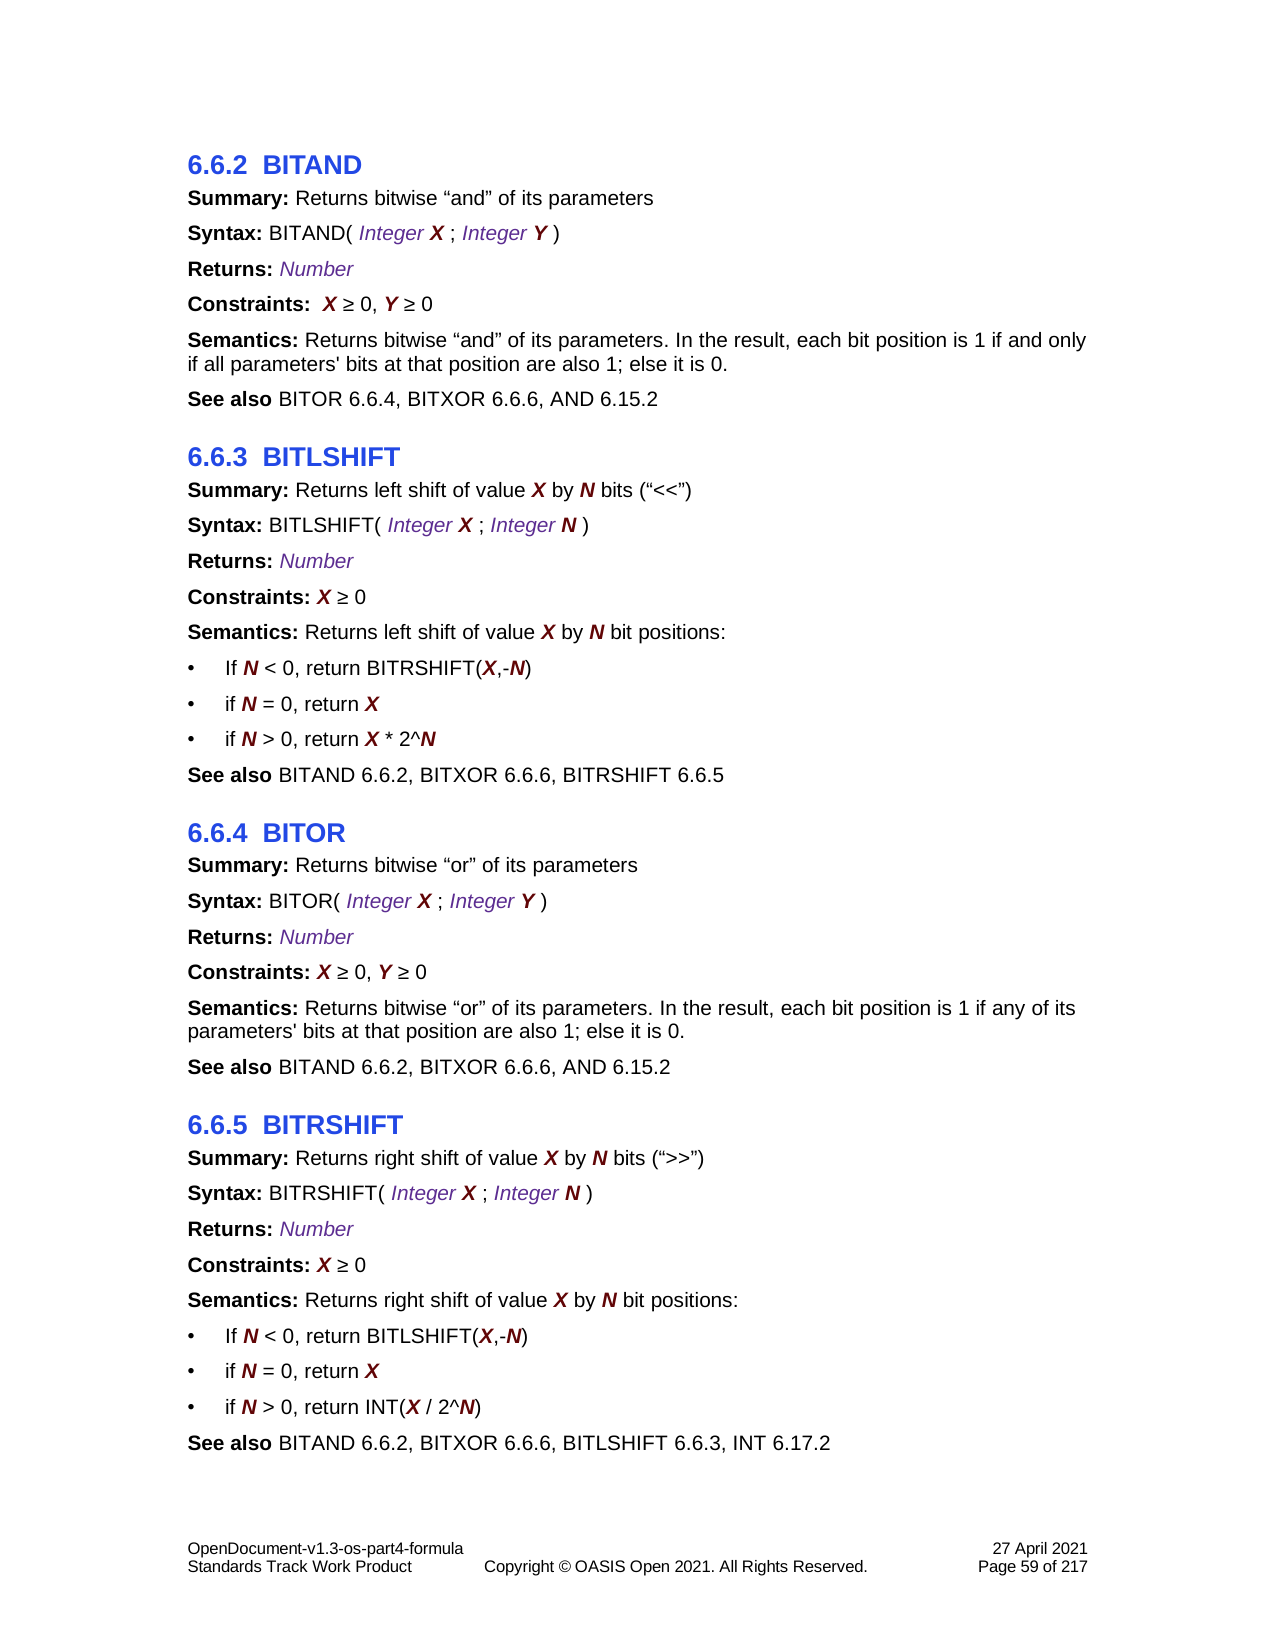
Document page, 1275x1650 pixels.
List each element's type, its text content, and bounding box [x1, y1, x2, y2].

text Syntax: BITRSHIFT( Integer X ; Integer N ) [187, 1182, 1088, 1205]
text Syntax: BITAND( Integer X ; Integer Y ) [187, 222, 1088, 245]
text See also BITAND 6.6.2, BITXOR 6.6.6, BITRSHIFT 6.6.5 [187, 763, 1088, 787]
subtitle BITAND [187, 150, 1088, 180]
text Constraints: X ≥ 0 [187, 1253, 1088, 1277]
text Constraints: X ≥ 0, Y ≥ 0 [187, 961, 1088, 984]
text Returns: Number [187, 1217, 1088, 1241]
text Semantics: Returns bitwise “or” of its parameters. In the result, each bit position is 1 if any of its parameters' bits at that position are also 1; else it is 0. [187, 996, 1088, 1043]
text Syntax: BITLSHIFT( Integer X ; Integer N ) [187, 514, 1088, 537]
subtitle BITRSHIFT [187, 1110, 1088, 1140]
text Returns: Number [187, 549, 1088, 573]
text Semantics: Returns right shift of value X by N bit positions: [187, 1289, 1088, 1312]
list If N < 0, return BITRSHIFT(X,-N) [187, 656, 1088, 680]
text Summary: Returns right shift of value X by N bits (“>>”) [187, 1146, 1088, 1170]
text Constraints: X ≥ 0, Y ≥ 0 [187, 293, 1088, 316]
text Returns: Number [187, 925, 1088, 949]
list if N > 0, return INT(X / 2^N) [187, 1396, 1088, 1419]
text See also BITOR 6.6.4, BITXOR 6.6.6, AND 6.15.2 [187, 388, 1088, 411]
text See also BITAND 6.6.2, BITXOR 6.6.6, BITLSHIFT 6.6.3, INT 6.17.2 [187, 1431, 1088, 1455]
list if N = 0, return X [187, 1360, 1088, 1383]
text Semantics: Returns bitwise “and” of its parameters. In the result, each bit position is 1 if and only if all parameters' bits at that position are also 1; else it is 0. [187, 328, 1088, 376]
text Semantics: Returns left shift of value X by N bit positions: [187, 621, 1088, 644]
subtitle BITLSHIFT [187, 442, 1088, 472]
text Summary: Returns bitwise “or” of its parameters [187, 854, 1088, 877]
text Summary: Returns left shift of value X by N bits (“<<”) [187, 478, 1088, 502]
list if N > 0, return X * 2^N [187, 728, 1088, 751]
list if N = 0, return X [187, 692, 1088, 716]
text Returns: Number [187, 257, 1088, 281]
text See also BITAND 6.6.2, BITXOR 6.6.6, AND 6.15.2 [187, 1056, 1088, 1079]
text Summary: Returns bitwise “and” of its parameters [187, 186, 1088, 209]
text Syntax: BITOR( Integer X ; Integer Y ) [187, 889, 1088, 913]
subtitle BITOR [187, 818, 1088, 848]
text Constraints: X ≥ 0 [187, 585, 1088, 609]
list If N < 0, return BITLSHIFT(X,-N) [187, 1324, 1088, 1348]
